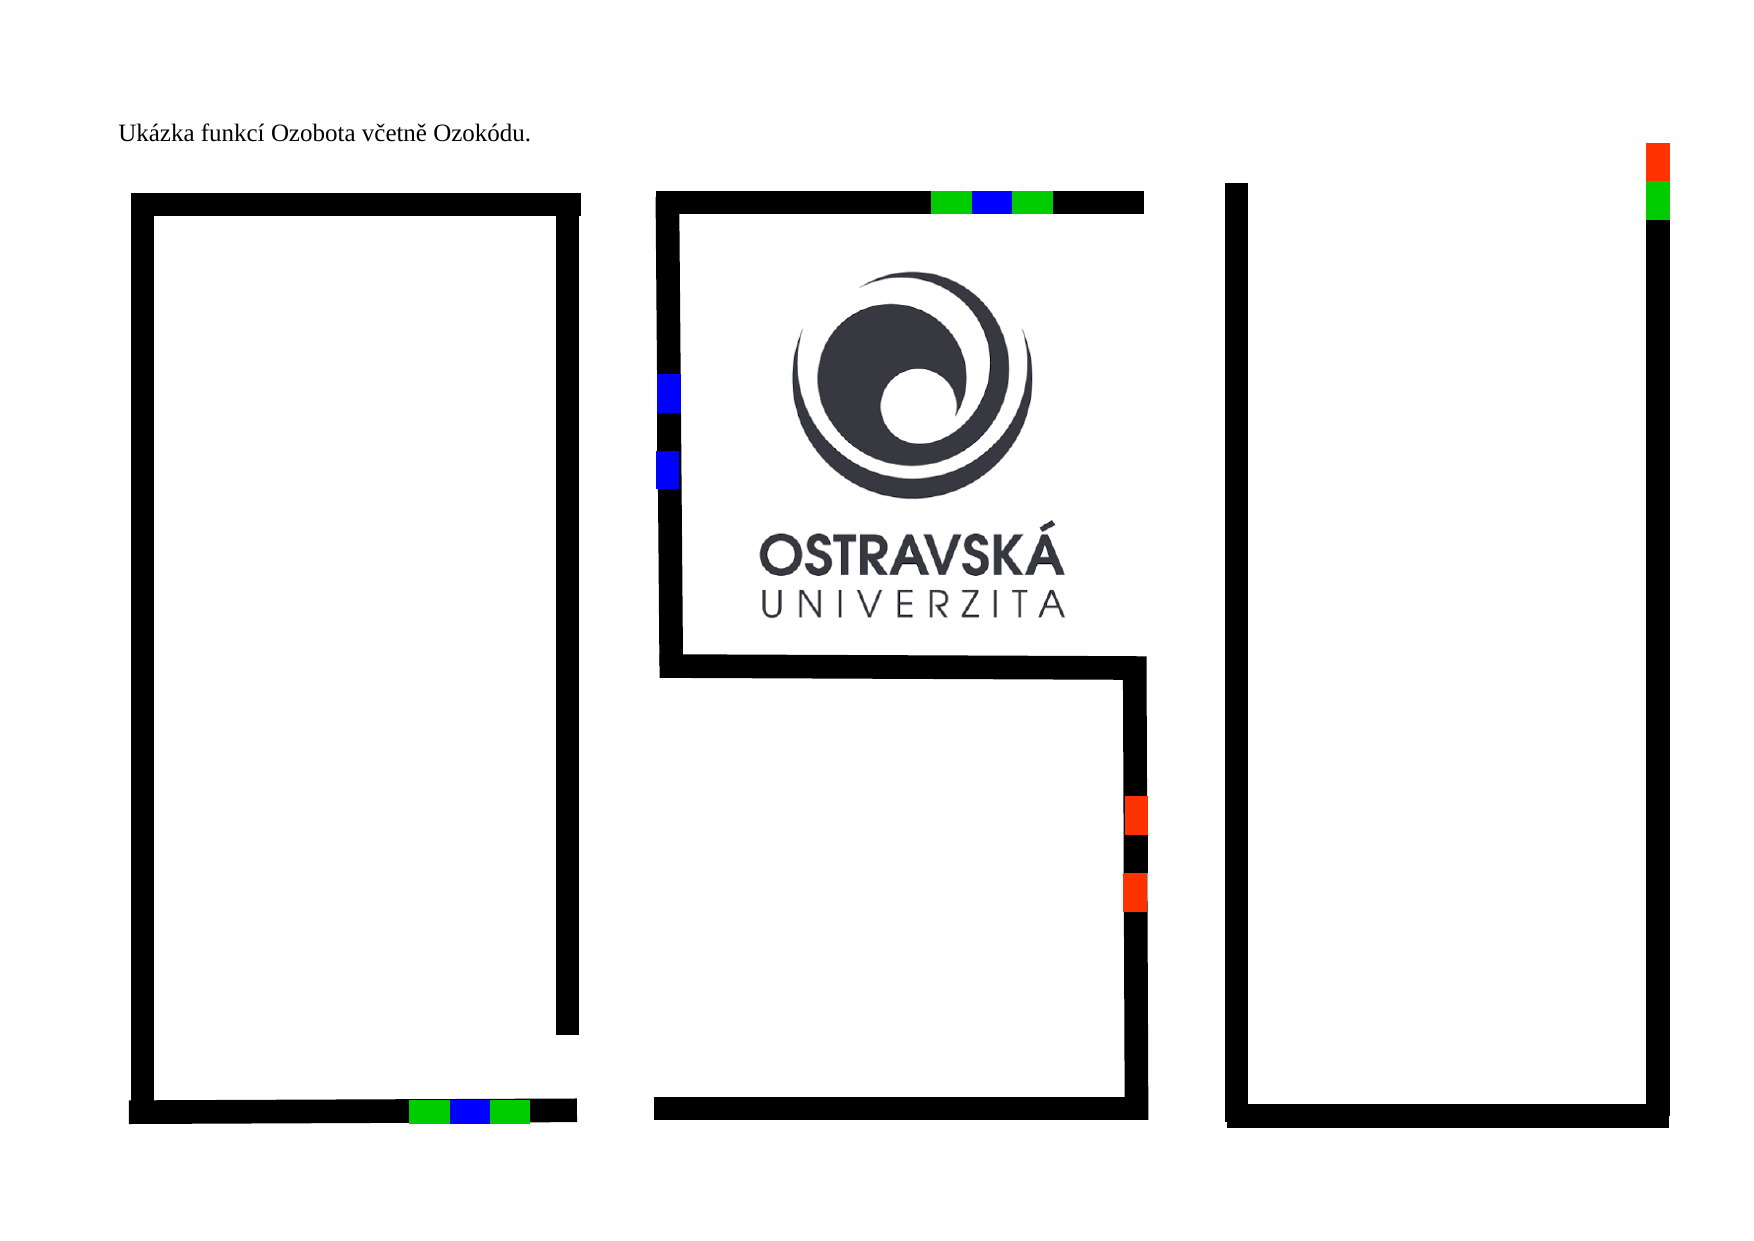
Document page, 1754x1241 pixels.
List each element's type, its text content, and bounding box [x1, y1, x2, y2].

text Ukázka funkcí Ozobota včetně Ozokódu. [118, 118, 1636, 147]
picture [711, 242, 1114, 646]
